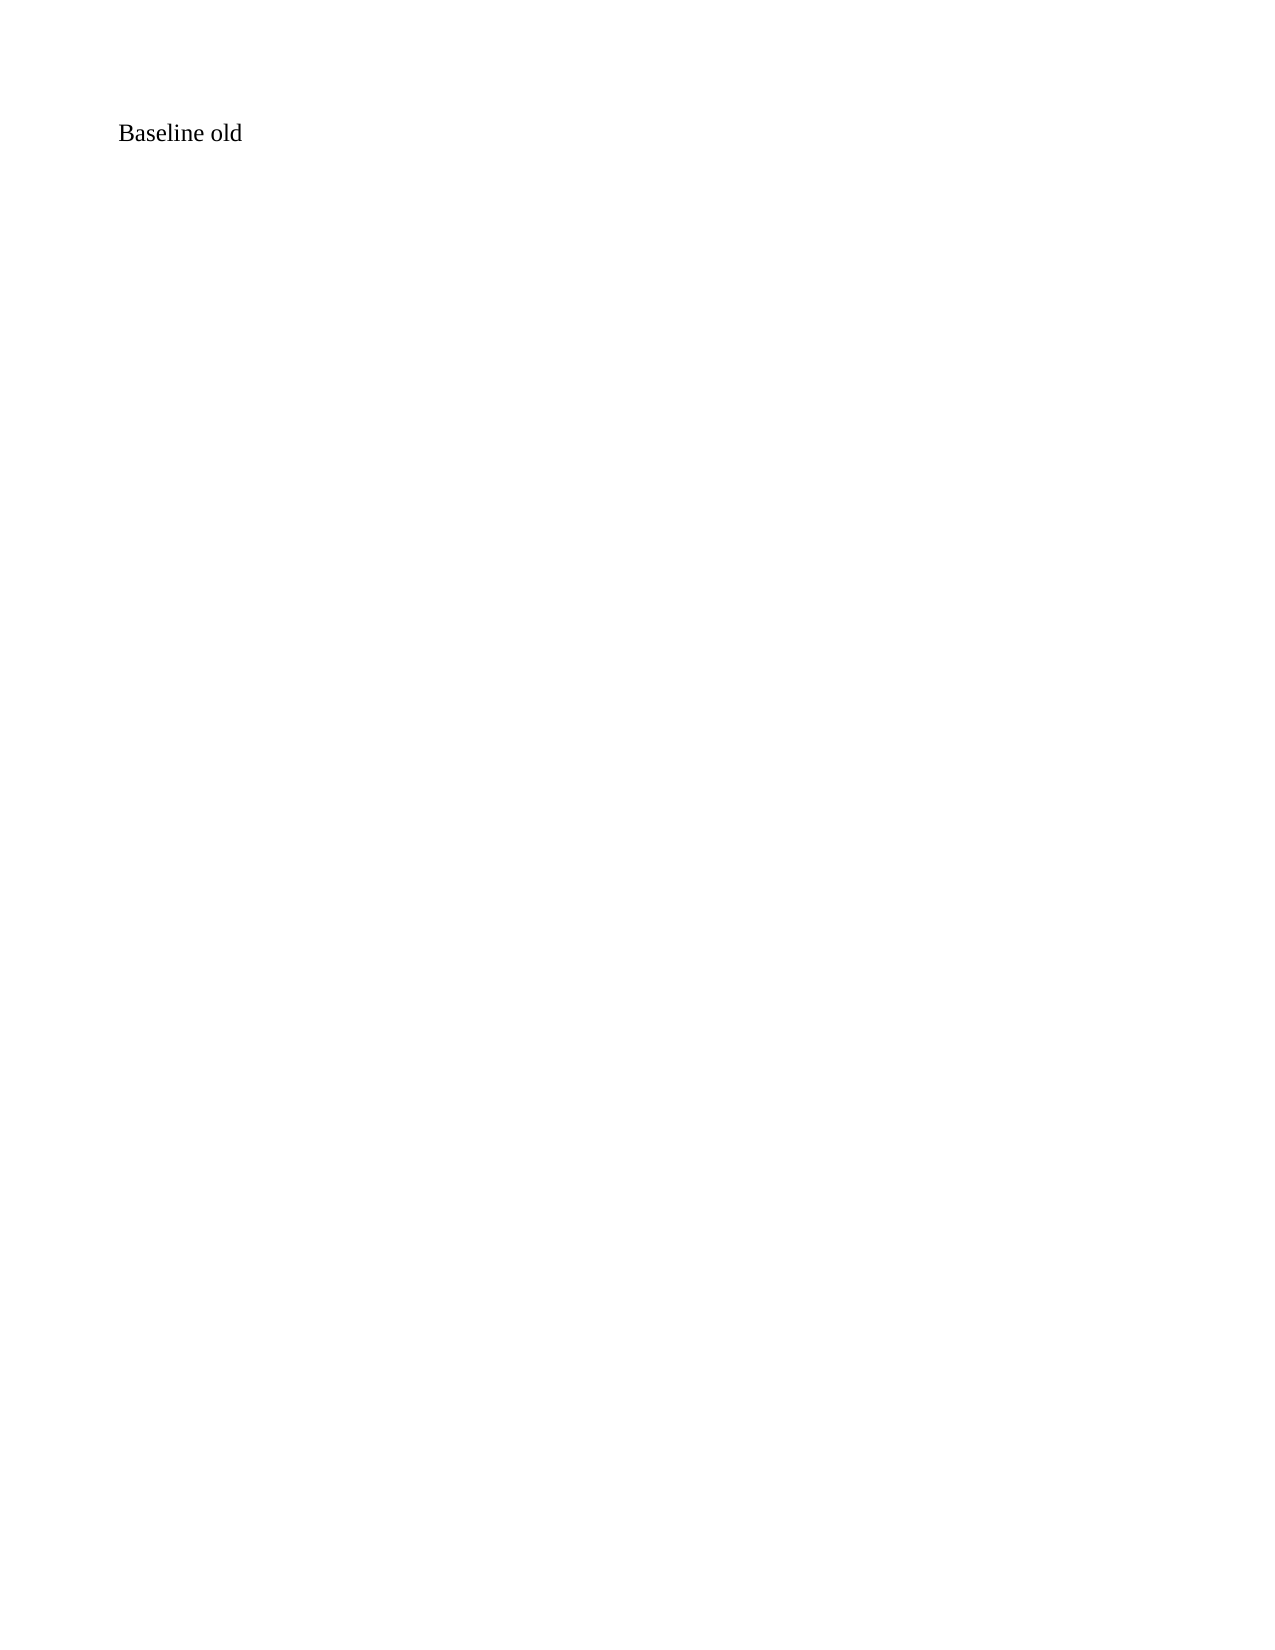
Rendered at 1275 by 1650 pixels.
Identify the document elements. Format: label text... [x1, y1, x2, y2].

text Baseline old [118, 118, 1157, 147]
